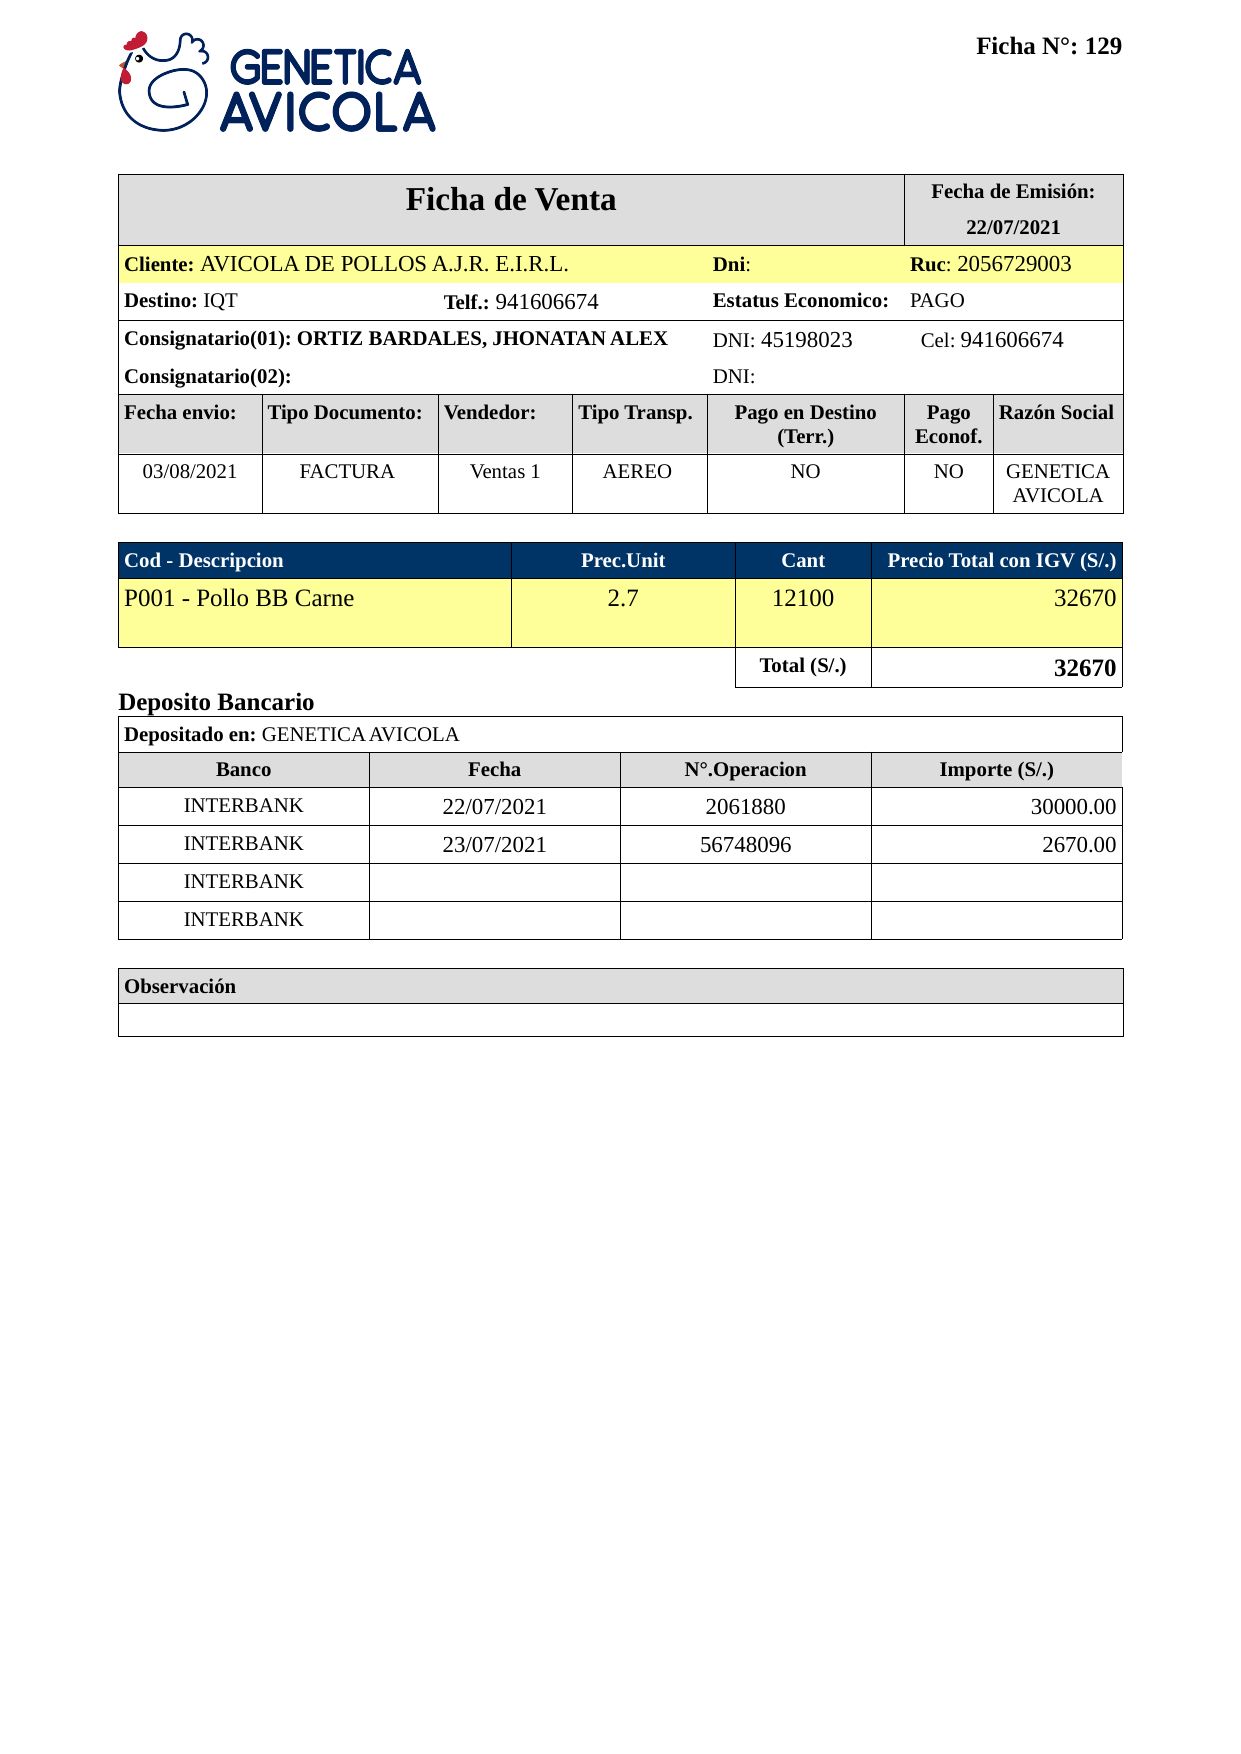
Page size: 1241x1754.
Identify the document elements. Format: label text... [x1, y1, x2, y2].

table_cell Cel: 941606674 [915, 321, 1123, 358]
table_cell 2670.00 [872, 826, 1122, 863]
table_cell 12100 [736, 579, 871, 647]
table_cell 2061880 [621, 788, 871, 825]
table_cell NO [708, 455, 904, 513]
table_cell 22/07/2021 [905, 209, 1123, 245]
table_cell [511, 648, 735, 687]
table_cell Consignatario(01): ORTIZ BARDALES, JHONATAN ALEX [119, 321, 707, 358]
table_cell INTERBANK [119, 788, 369, 825]
table_cell Banco [119, 753, 369, 787]
table_cell Cliente: AVICOLA DE POLLOS A.J.R. E.I.R.L. [119, 246, 707, 283]
table_cell INTERBANK [119, 902, 369, 939]
table_cell 32670 [872, 579, 1122, 647]
table_header Cod - Descripcion [119, 543, 511, 578]
table_header Ficha de Venta [119, 175, 904, 245]
table_cell Ventas 1 [439, 455, 572, 513]
table_cell Consignatario(02): [119, 358, 707, 394]
table_header Fecha de Emisión: [905, 175, 1123, 209]
table_header Observación [119, 969, 1123, 1003]
text Deposito Bancario [118, 687, 1122, 716]
table_cell Destino: IQT [119, 283, 438, 320]
table_cell N°.Operacion [621, 753, 871, 787]
table_cell 23/07/2021 [370, 826, 620, 863]
table_cell Total (S/.) [736, 648, 871, 687]
table_header Cant [736, 543, 871, 578]
table_cell [370, 902, 620, 939]
table_header Precio Total con IGV (S/.) [872, 543, 1122, 578]
table_cell Tipo Transp. [573, 395, 707, 453]
table_cell [118, 648, 511, 687]
table_header Depositado en: GENETICA AVICOLA [119, 717, 1122, 752]
table_cell AEREO [573, 455, 707, 513]
table_cell INTERBANK [119, 826, 369, 863]
table_cell [621, 902, 871, 939]
table_cell Fecha [370, 753, 620, 787]
table_cell Importe (S/.) [872, 753, 1122, 787]
table_cell INTERBANK [119, 864, 369, 901]
table_cell 03/08/2021 [119, 455, 262, 513]
table_cell Telf.: 941606674 [438, 283, 707, 320]
table_cell PAGO [904, 283, 1123, 320]
table_cell [872, 902, 1122, 939]
table_cell [370, 864, 620, 901]
table_cell Fecha envio: [119, 395, 262, 453]
table_cell P001 - Pollo BB Carne [119, 579, 511, 647]
table_cell 32670 [872, 648, 1122, 687]
table_cell Vendedor: [439, 395, 572, 453]
table_cell DNI: 45198023 [707, 321, 915, 358]
table_cell 30000.00 [872, 788, 1122, 825]
table_cell [119, 1004, 1123, 1036]
table_cell Pago Econof. [905, 395, 993, 453]
picture [118, 31, 436, 132]
table_cell NO [905, 455, 993, 513]
table_cell Dni: [707, 246, 904, 283]
table_cell Pago en Destino (Terr.) [708, 395, 904, 453]
table_cell 22/07/2021 [370, 788, 620, 825]
table_cell Ruc: 2056729003 [904, 246, 1123, 283]
table_header Prec.Unit [512, 543, 735, 578]
table_cell Tipo Documento: [263, 395, 438, 453]
table_cell FACTURA [263, 455, 438, 513]
table_cell [621, 864, 871, 901]
table_cell 2.7 [512, 579, 735, 647]
table_cell Estatus Economico: [707, 283, 904, 320]
table_cell DNI: [707, 358, 1123, 394]
table_cell GENETICA AVICOLA [994, 455, 1123, 513]
table_cell Razón Social [994, 395, 1123, 453]
table_cell [872, 864, 1122, 901]
table_cell 56748096 [621, 826, 871, 863]
